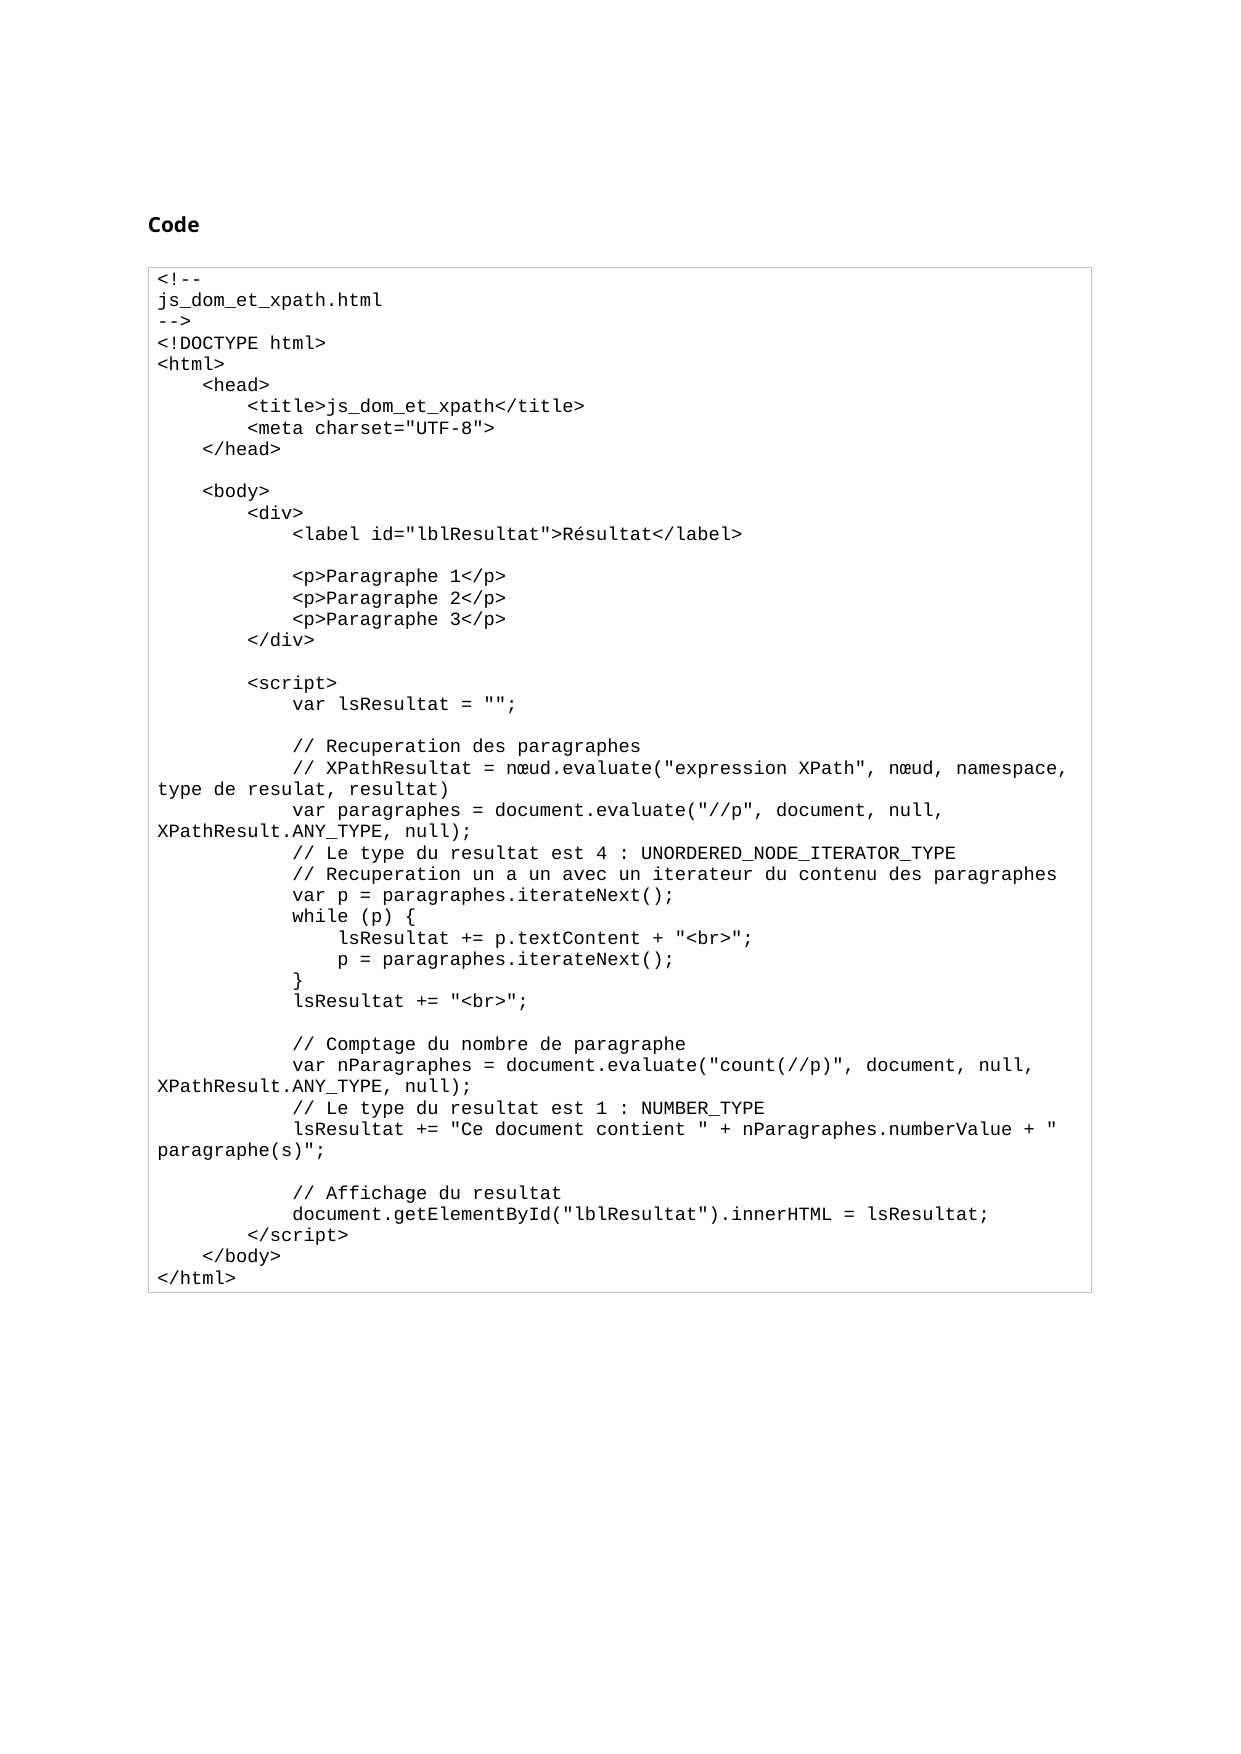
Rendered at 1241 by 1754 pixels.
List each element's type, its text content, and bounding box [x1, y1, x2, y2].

text </script> [149, 1223, 1091, 1244]
text // Affichage du resultat [149, 1180, 1091, 1202]
text </div> [149, 628, 1091, 652]
text <script> [149, 670, 1091, 692]
text var lsResultat = ""; [149, 692, 1091, 716]
text </head> [149, 437, 1091, 461]
text // XPathResultat = nœud.evaluate("expression XPath", nœud, namespace, type de resulat, resultat) [149, 755, 1091, 798]
text var nParagraphes = document.evaluate("count(//p)", document, null, XPathResult.ANY_TYPE, null); [149, 1053, 1091, 1095]
text <p>Paragraphe 2</p> [149, 585, 1091, 607]
text </html> [149, 1265, 1091, 1292]
text Code [148, 210, 1092, 238]
text // Recuperation des paragraphes [149, 734, 1091, 755]
text while (p) { [149, 904, 1091, 925]
text --> [149, 309, 1091, 330]
text lsResultat += p.textContent + "<br>"; [149, 925, 1091, 947]
text document.getElementById("lblResultat").innerHTML = lsResultat; [149, 1202, 1091, 1223]
text <body> [149, 479, 1091, 500]
text <div> [149, 500, 1091, 522]
text // Le type du resultat est 1 : NUMBER_TYPE [149, 1095, 1091, 1117]
text <meta charset="UTF-8"> [149, 415, 1091, 437]
text <!-- [149, 268, 1091, 288]
text var paragraphes = document.evaluate("//p", document, null, XPathResult.ANY_TYPE, null); [149, 798, 1091, 840]
text <p>Paragraphe 3</p> [149, 607, 1091, 628]
text // Le type du resultat est 4 : UNORDERED_NODE_ITERATOR_TYPE [149, 840, 1091, 862]
text p = paragraphes.iterateNext(); [149, 947, 1091, 968]
text var p = paragraphes.iterateNext(); [149, 883, 1091, 904]
text <head> [149, 373, 1091, 394]
text js_dom_et_xpath.html [149, 288, 1091, 309]
text // Comptage du nombre de paragraphe [149, 1032, 1091, 1053]
text <html> [149, 352, 1091, 373]
text <p>Paragraphe 1</p> [149, 564, 1091, 585]
text // Recuperation un a un avec un iterateur du contenu des paragraphes [149, 862, 1091, 883]
text </body> [149, 1244, 1091, 1265]
text lsResultat += "Ce document contient " + nParagraphes.numberValue + " paragraphe(s)"; [149, 1117, 1091, 1162]
text lsResultat += "<br>"; [149, 989, 1091, 1013]
text } [149, 968, 1091, 989]
text <!DOCTYPE html> [149, 330, 1091, 352]
text <title>js_dom_et_xpath</title> [149, 394, 1091, 415]
text <label id="lblResultat">Résultat</label> [149, 522, 1091, 546]
